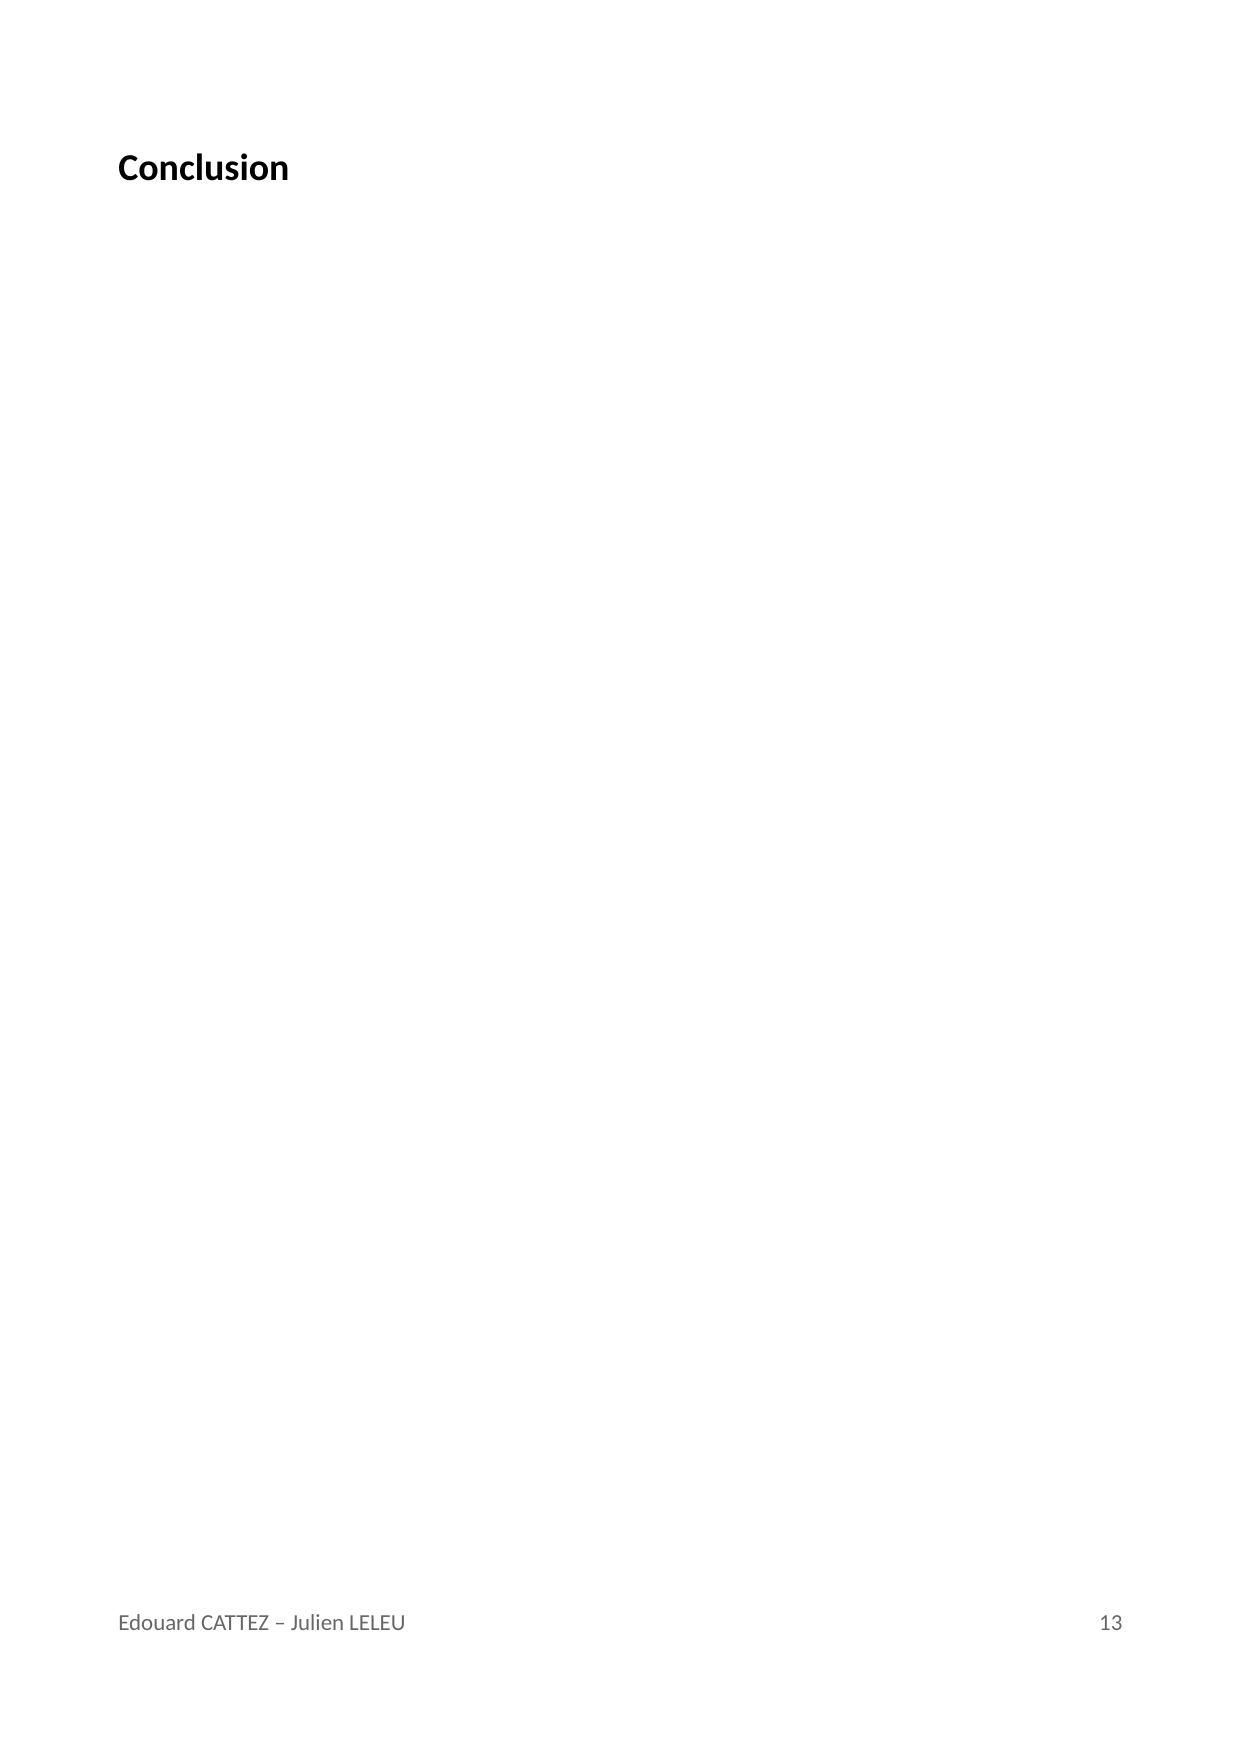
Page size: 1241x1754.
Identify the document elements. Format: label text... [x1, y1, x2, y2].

subtitle Conclusion [118, 143, 1122, 189]
